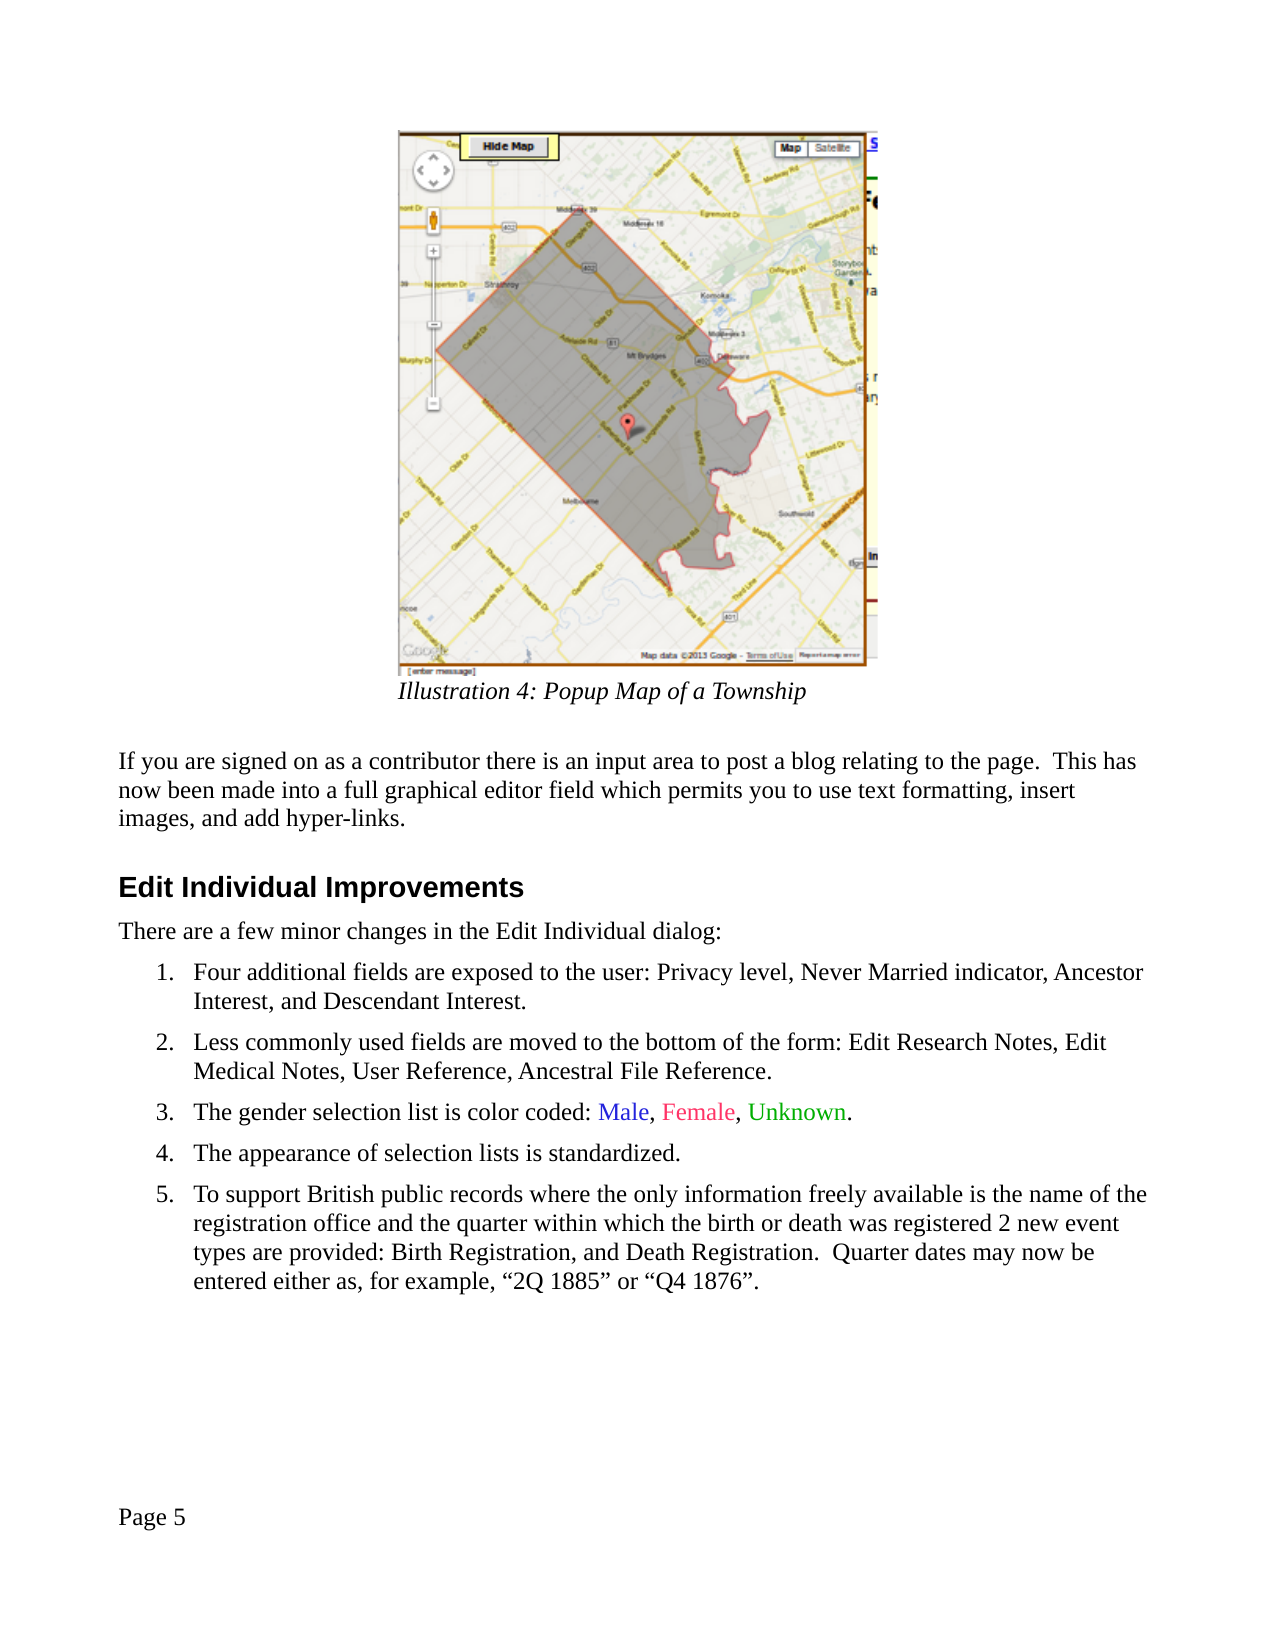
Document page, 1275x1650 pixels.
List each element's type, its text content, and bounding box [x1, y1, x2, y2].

text Illustration 4: Popup Map of a Township [398, 676, 877, 705]
list The appearance of selection lists is standardized. [156, 1138, 1157, 1167]
text If you are signed on as a contributor there is an input area to post a blog relating to the page. This has now been made into a full graphical editor field which permits you to use text formatting, insert images, and add hyper-links. [118, 746, 1157, 832]
picture [397, 130, 878, 676]
text There are a few minor changes in the Edit Individual dialog: [118, 916, 1157, 944]
list To support British public records where the only information freely available is the name of the registration office and the quarter within which the birth or death was registered 2 new event types are provided: Birth Registration, and Death Registration. Quarter dates may now be entered either as, for example, “2Q 1885” or “Q4 1876”. [156, 1179, 1157, 1294]
subtitle Edit Individual Improvements [118, 870, 1157, 903]
list The gender selection list is color coded: Male, Female, Unknown. [156, 1097, 1157, 1126]
list Four additional fields are exposed to the user: Privacy level, Never Married indicator, Ancestor Interest, and Descendant Interest. [156, 957, 1157, 1014]
list Less commonly used fields are moved to the bottom of the form: Edit Research Notes, Edit Medical Notes, User Reference, Ancestral File Reference. [156, 1027, 1157, 1084]
